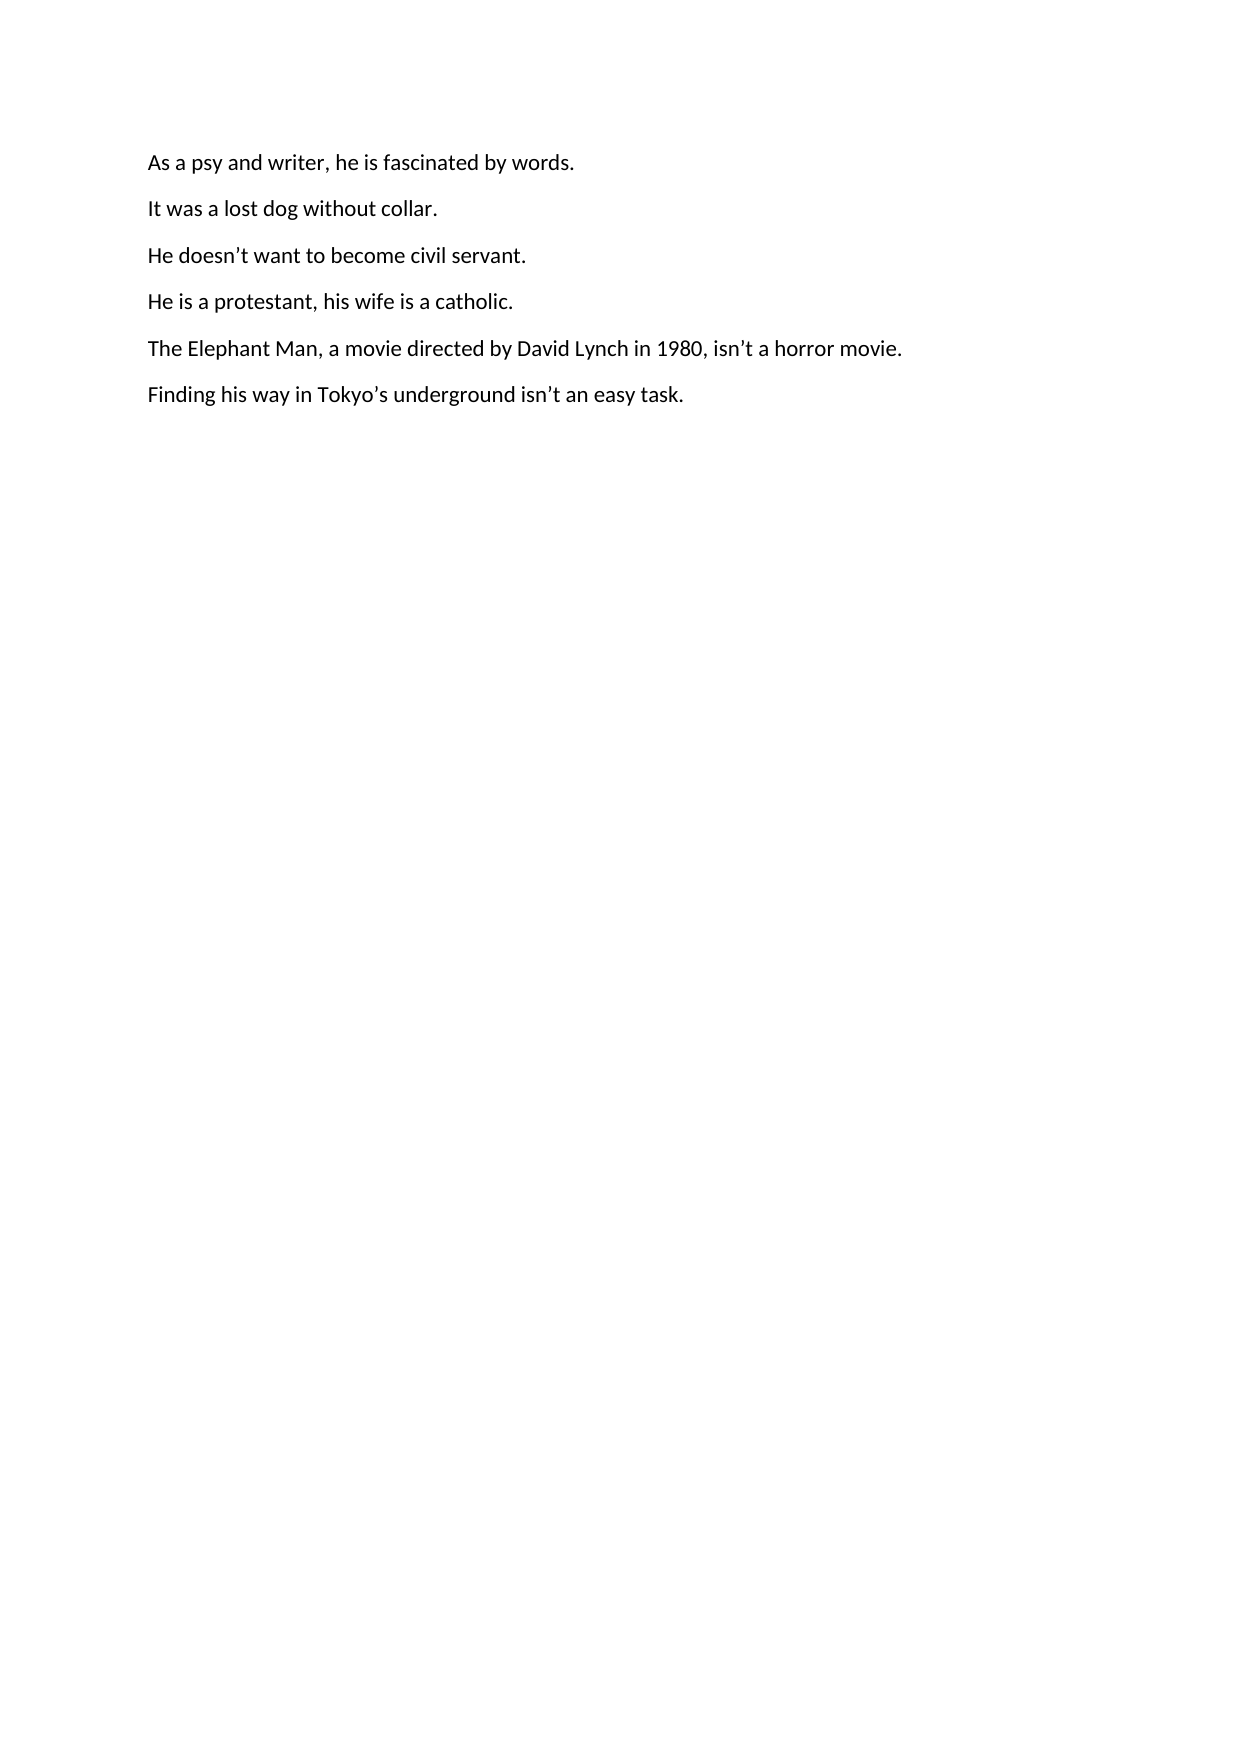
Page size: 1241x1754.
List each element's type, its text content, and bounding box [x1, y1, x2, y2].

text The Elephant Man, a movie directed by David Lynch in 1980, isn’t a horror movie. [148, 334, 1093, 362]
text He is a protestant, his wife is a catholic. [148, 287, 1093, 315]
text As a psy and writer, he is fascinated by words. [148, 148, 1093, 176]
text It was a lost dog without collar. [148, 194, 1093, 222]
text He doesn’t want to become civil servant. [148, 241, 1093, 269]
text Finding his way in Tokyo’s underground isn’t an easy task. [148, 380, 1093, 408]
